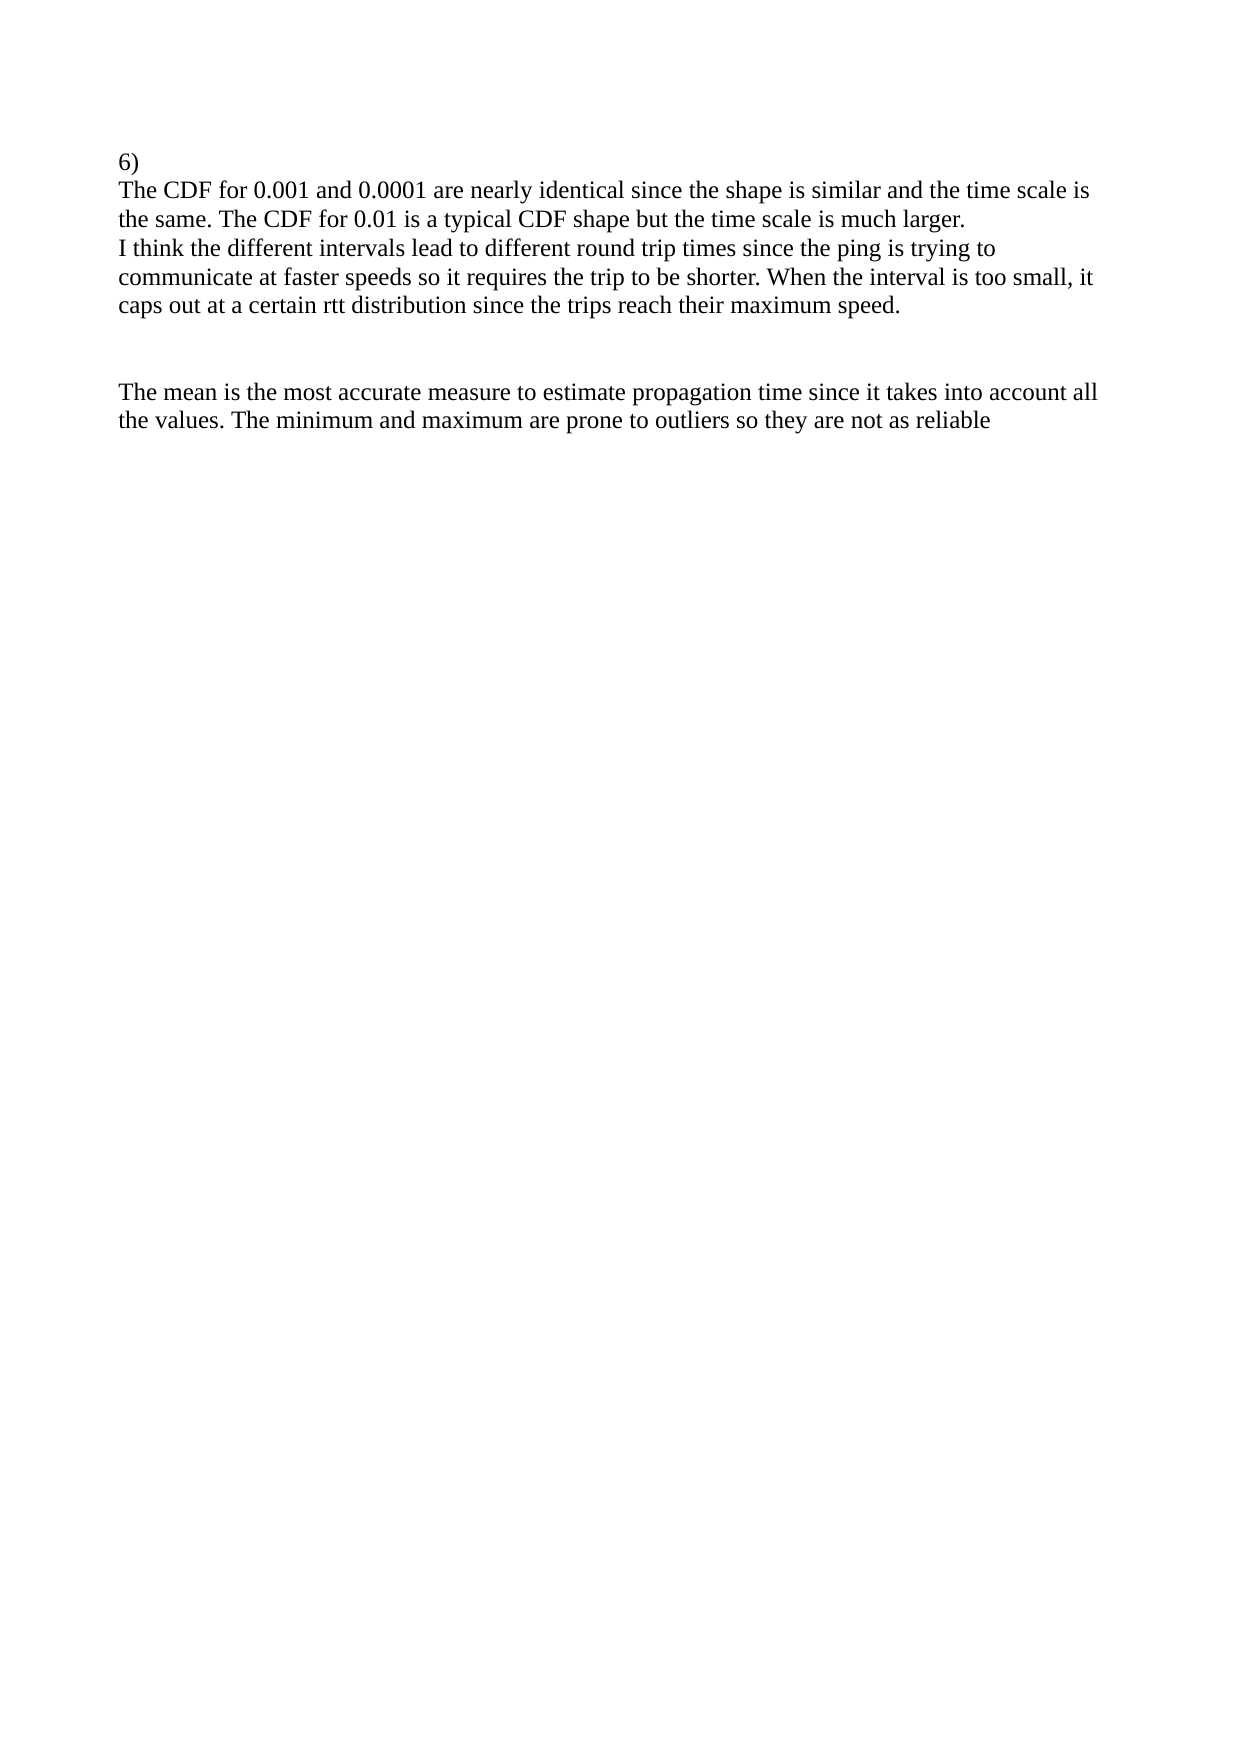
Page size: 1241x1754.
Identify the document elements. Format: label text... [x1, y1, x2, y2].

text I think the different intervals lead to different round trip times since the ping is trying to communicate at faster speeds so it requires the trip to be shorter. When the interval is too small, it caps out at a certain rtt distribution since the trips reach their maximum speed. [118, 233, 1122, 319]
text 6) [118, 147, 1122, 176]
text The CDF for 0.001 and 0.0001 are nearly identical since the shape is similar and the time scale is the same. The CDF for 0.01 is a typical CDF shape but the time scale is much larger. [118, 176, 1122, 233]
text The mean is the most accurate measure to estimate propagation time since it takes into account all the values. The minimum and maximum are prone to outliers so they are not as reliable [118, 377, 1122, 434]
